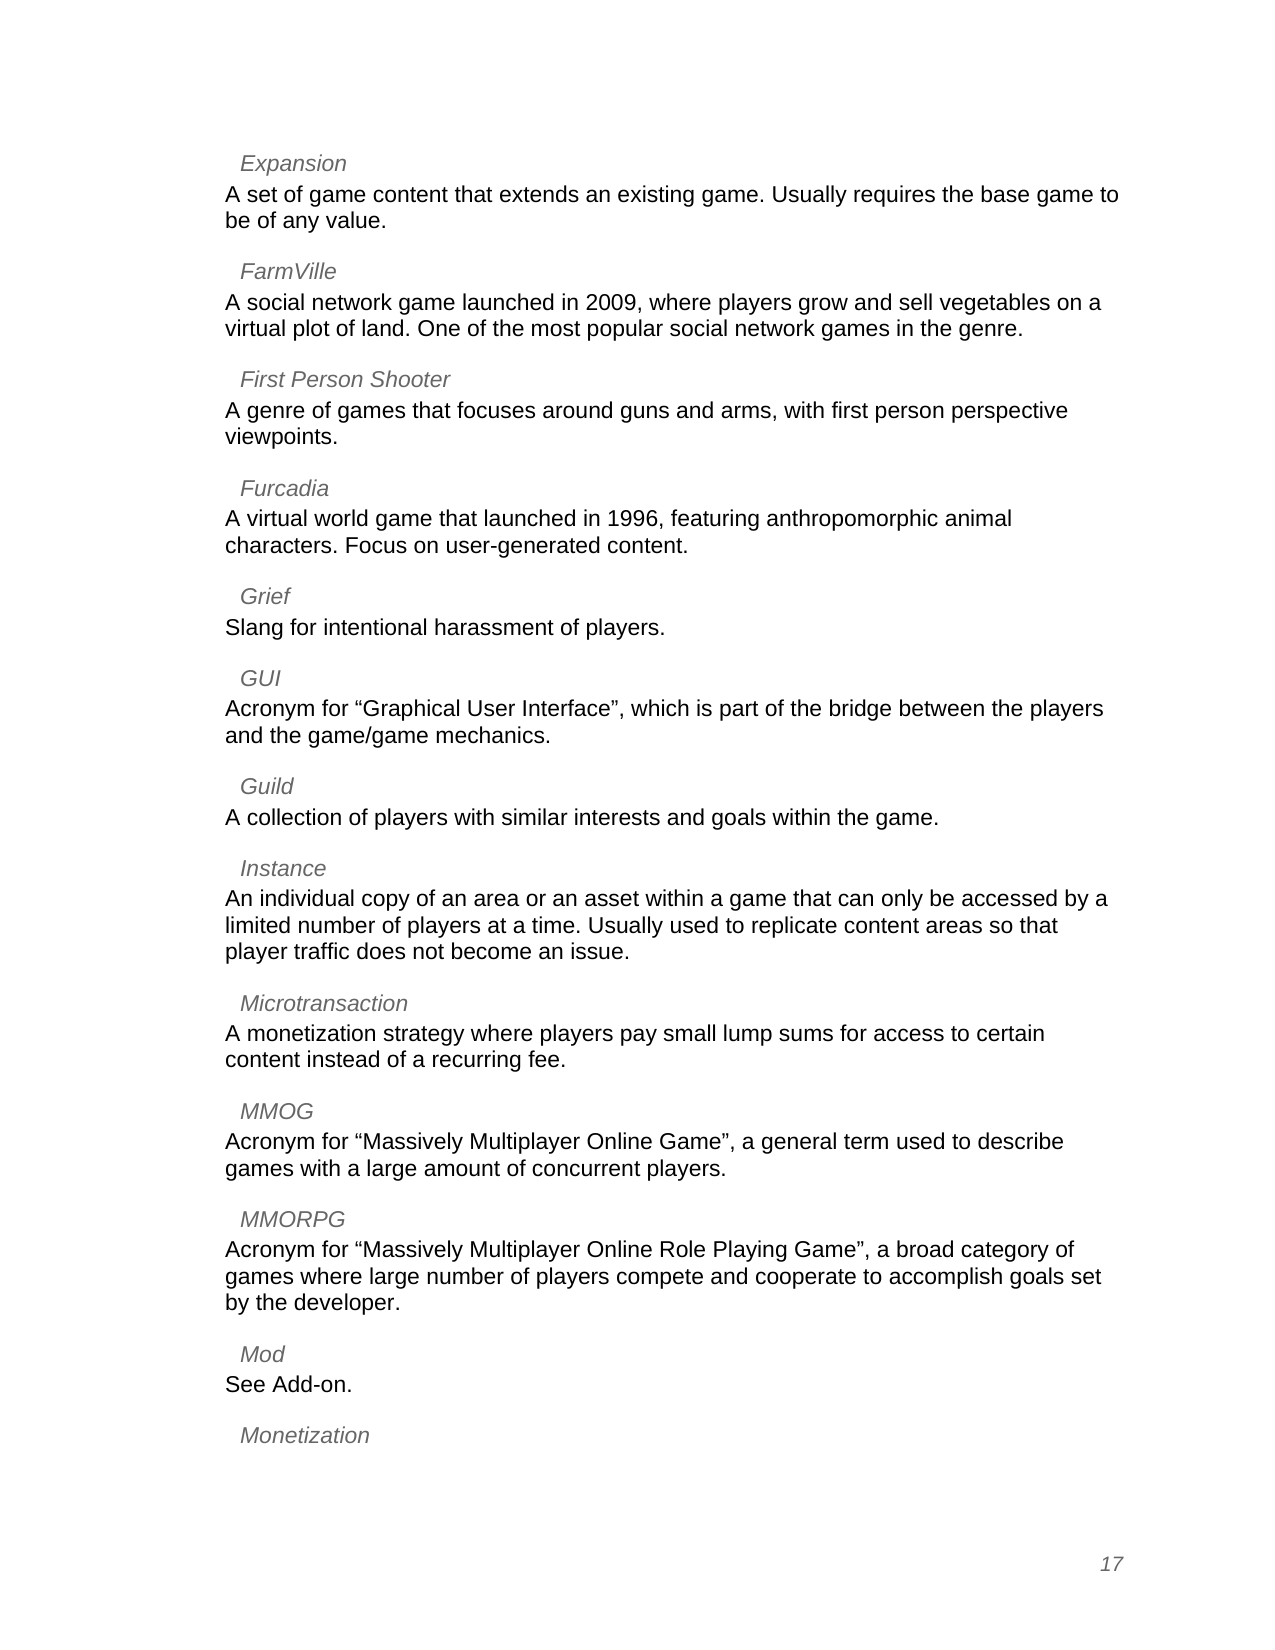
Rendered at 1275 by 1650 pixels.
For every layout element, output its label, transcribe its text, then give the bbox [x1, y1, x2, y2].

subtitle MMORPG [150, 1206, 1125, 1232]
text Acronym for “Massively Multiplayer Online Role Playing Game”, a broad category of games where large number of players compete and cooperate to accomplish goals set by the developer. [225, 1236, 1125, 1316]
text Acronym for “Massively Multiplayer Online Game”, a general term used to describe games with a large amount of concurrent players. [225, 1128, 1125, 1181]
subtitle GUI [150, 665, 1125, 691]
subtitle First Person Shooter [150, 366, 1125, 393]
text A set of game content that extends an existing game. Usually requires the base game to be of any value. [225, 181, 1125, 233]
subtitle Mod [150, 1341, 1125, 1367]
subtitle Furcadia [150, 475, 1125, 501]
subtitle MMOG [150, 1098, 1125, 1124]
text A social network game launched in 2009, where players grow and sell vegetables on a virtual plot of land. One of the most popular social network games in the genre. [225, 289, 1125, 341]
subtitle Grief [150, 583, 1125, 609]
subtitle Monetization [150, 1422, 1125, 1449]
text A virtual world game that launched in 1996, featuring anthropomorphic animal characters. Focus on user-generated content. [225, 505, 1125, 558]
subtitle Expansion [150, 150, 1125, 176]
text See Add-on. [225, 1371, 1125, 1397]
subtitle Instance [150, 855, 1125, 881]
text A monetization strategy where players pay small lump sums for access to certain content instead of a recurring fee. [225, 1020, 1125, 1073]
subtitle Guild [150, 773, 1125, 799]
text A collection of players with similar interests and goals within the game. [225, 803, 1125, 830]
text A genre of games that focuses around guns and arms, with first person perspective viewpoints. [225, 397, 1125, 450]
text An individual copy of an area or an asset within a game that can only be accessed by a limited number of players at a time. Usually used to replicate content areas so that player traffic does not become an issue. [225, 885, 1125, 964]
text Acronym for “Graphical User Interface”, which is part of the bridge between the players and the game/game mechanics. [225, 695, 1125, 748]
subtitle Microtransaction [150, 989, 1125, 1016]
text Slang for intentional harassment of players. [150, 613, 1125, 640]
subtitle FarmVille [150, 258, 1125, 284]
